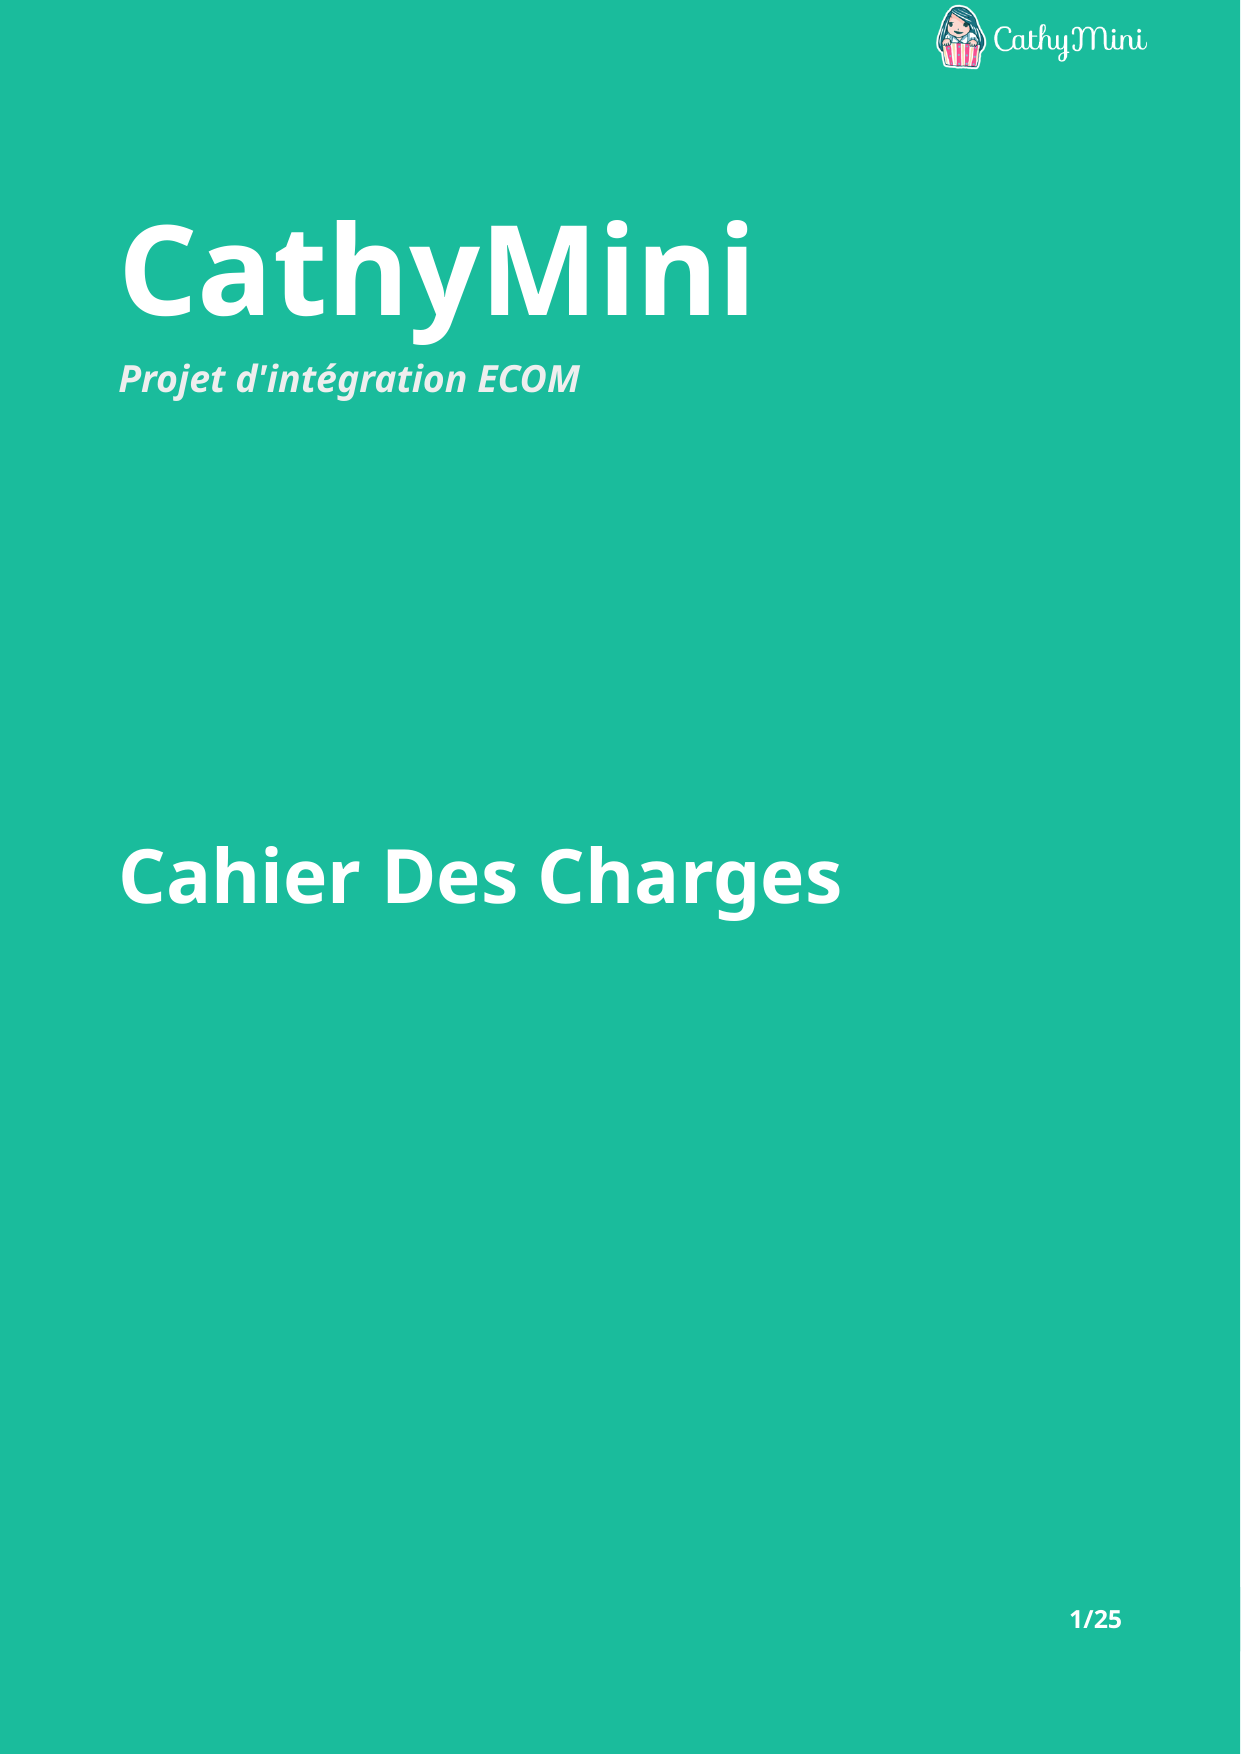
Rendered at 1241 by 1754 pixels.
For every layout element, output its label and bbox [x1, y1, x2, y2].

picture [929, 0, 1156, 73]
